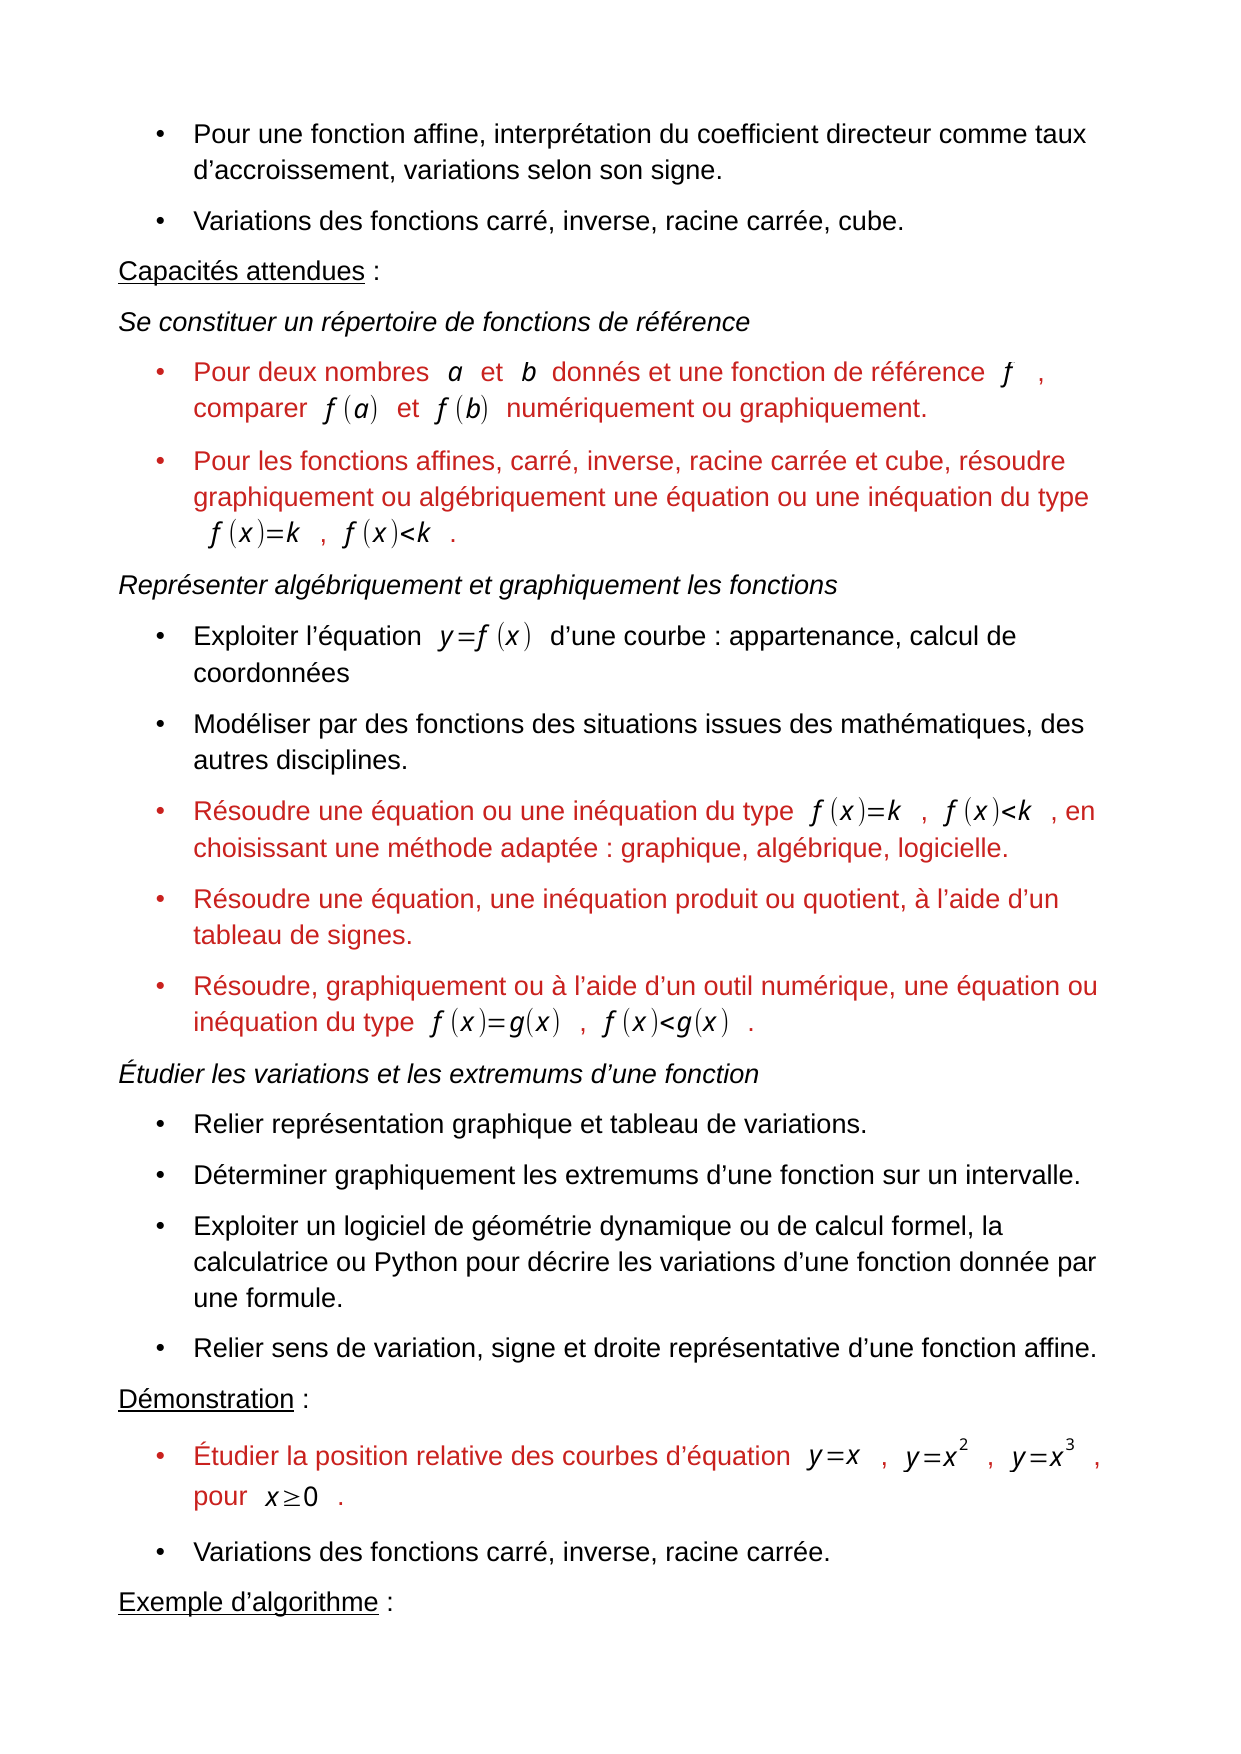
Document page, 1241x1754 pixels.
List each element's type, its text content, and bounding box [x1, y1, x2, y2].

list Déterminer graphiquement les extremums d’une fonction sur un intervalle. [156, 1159, 1122, 1190]
list Variations des fonctions carré, inverse, racine carrée, cube. [156, 205, 1122, 236]
list Résoudre une équation ou une inéquation du type,, en choisissant une méthode adaptée : graphique, algébrique, logicielle. [156, 794, 1122, 864]
text Démonstration : [118, 1383, 1122, 1414]
list Variations des fonctions carré, inverse, racine carrée. [156, 1536, 1122, 1567]
list Pour deux nombresetdonnés et une fonction de référence, compareretnumériquement ou graphiquement. [156, 356, 1122, 426]
list Relier représentation graphique et tableau de variations. [156, 1108, 1122, 1140]
list Pour les fonctions affines, carré, inverse, racine carrée et cube, résoudre graphiquement ou algébriquement une équation ou une inéquation du type,. [156, 445, 1122, 550]
text Exemple d’algorithme : [118, 1586, 1122, 1618]
list Modéliser par des fonctions des situations issues des mathématiques, des autres disciplines. [156, 708, 1122, 775]
list Résoudre, graphiquement ou à l’aide d’un outil numérique, une équation ou inéquation du type,. [156, 969, 1122, 1039]
list Exploiter l’équationd’une courbe : appartenance, calcul de coordonnées [156, 620, 1122, 689]
list Relier sens de variation, signe et droite représentative d’une fonction affine. [156, 1332, 1122, 1363]
list Étudier la position relative des courbes d’équation,,, pour. [156, 1433, 1122, 1517]
text Capacités attendues : [118, 255, 1122, 287]
list Exploiter un logiciel de géométrie dynamique ou de calcul formel, la calculatrice ou Python pour décrire les variations d’une fonction donnée par une formule. [156, 1210, 1122, 1313]
text Représenter algébriquement et graphiquement les fonctions [118, 569, 1122, 600]
list Pour une fonction affine, interprétation du coefficient directeur comme taux d’accroissement, variations selon son signe. [156, 118, 1122, 185]
list Résoudre une équation, une inéquation produit ou quotient, à l’aide d’un tableau de signes. [156, 883, 1122, 950]
text Étudier les variations et les extremums d’une fonction [118, 1058, 1122, 1089]
text Se constituer un répertoire de fonctions de référence [118, 306, 1122, 337]
